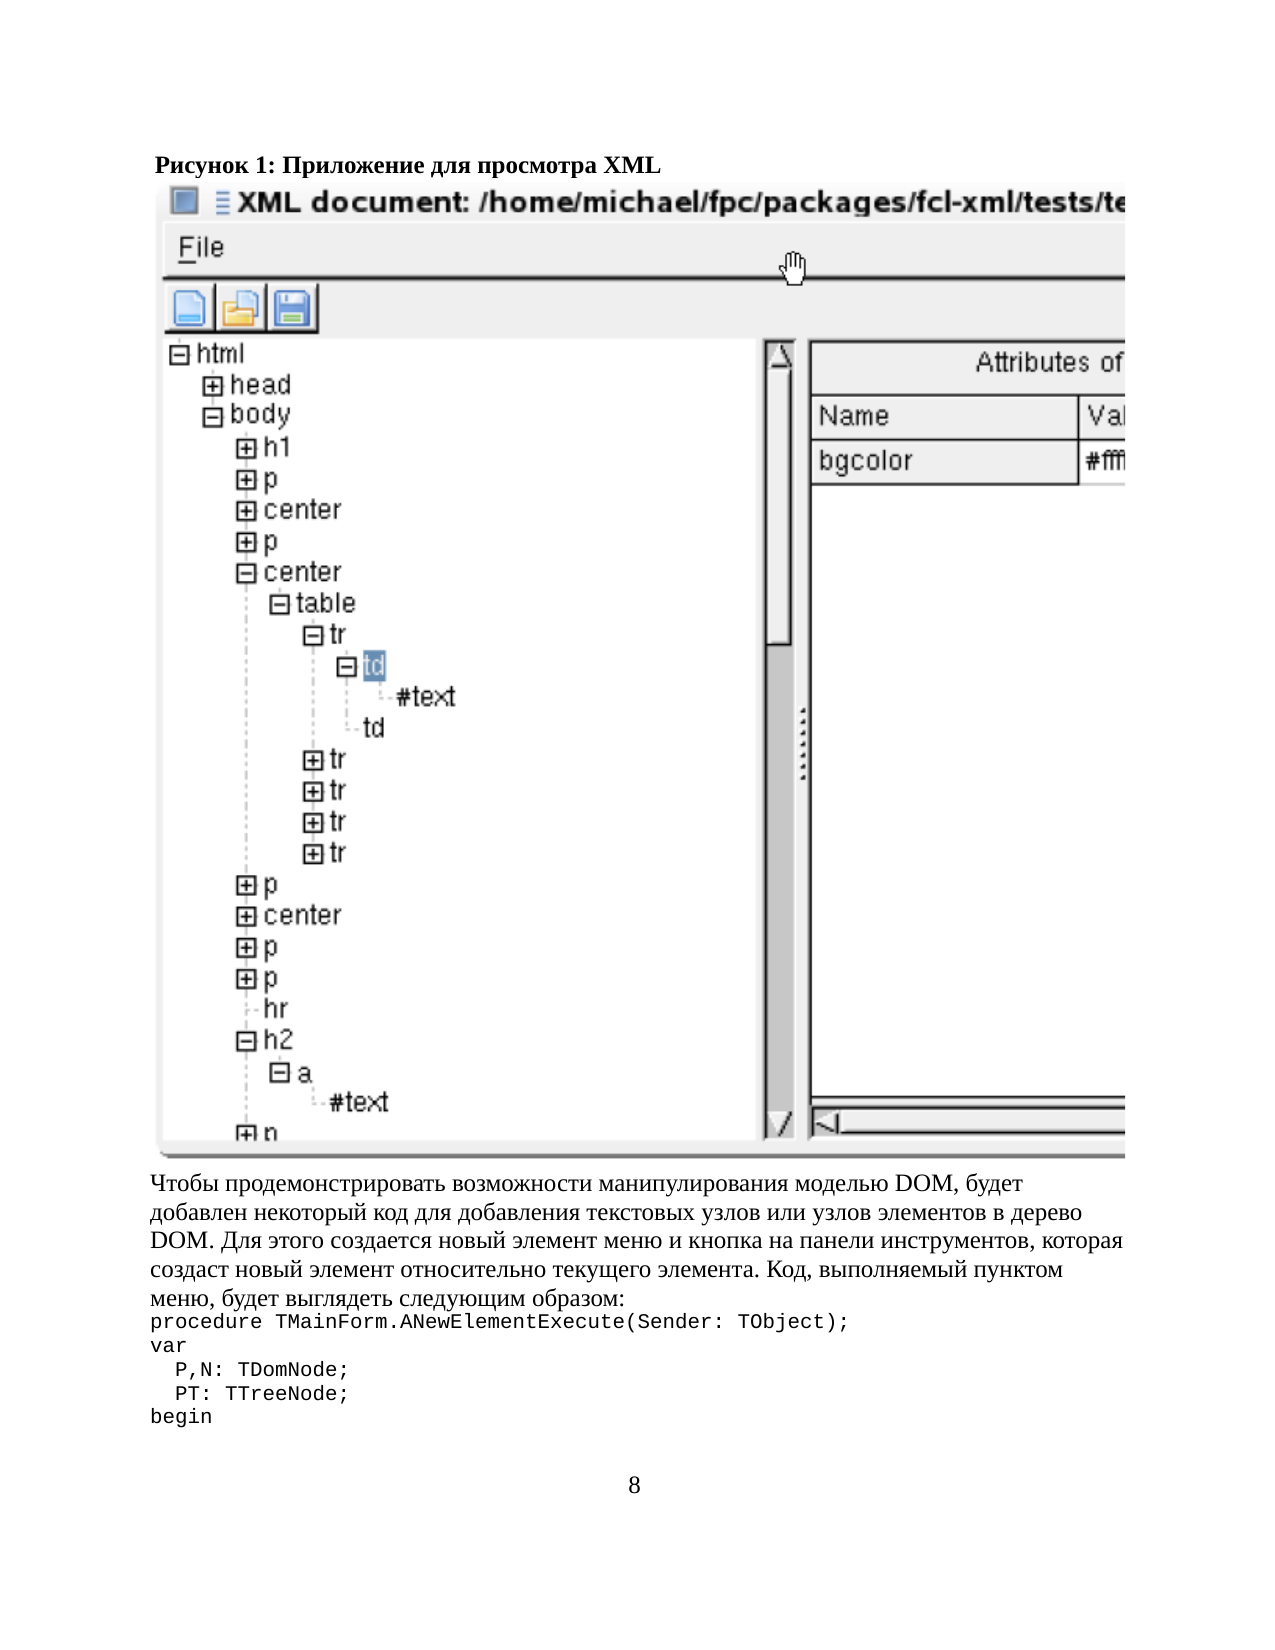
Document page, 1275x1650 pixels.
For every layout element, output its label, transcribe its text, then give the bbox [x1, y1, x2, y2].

text PT: TTreeNode; [150, 1382, 1125, 1406]
table_cell [150, 179, 154, 1168]
text P,N: TDomNode; [150, 1359, 1125, 1382]
text var [150, 1335, 1125, 1359]
picture [154, 178, 1125, 1168]
text Чтобы продемонстрировать возможности манипулирования моделью DOM, будет добавлен некоторый код для добавления текстовых узлов или узлов элементов в дерево DOM. Для этого создается новый элемент меню и кнопка на панели инструментов, которая создаст новый элемент относительно текущего элемента. Код, выполняемый пунктом меню, будет выглядеть следующим образом: [150, 1168, 1125, 1312]
text procedure TMainForm.ANewElementExecute(Sender: TObject); [150, 1312, 1125, 1335]
text begin [150, 1406, 1125, 1430]
table_header Рисунок 1: Приложение для просмотра XML [150, 150, 1125, 179]
